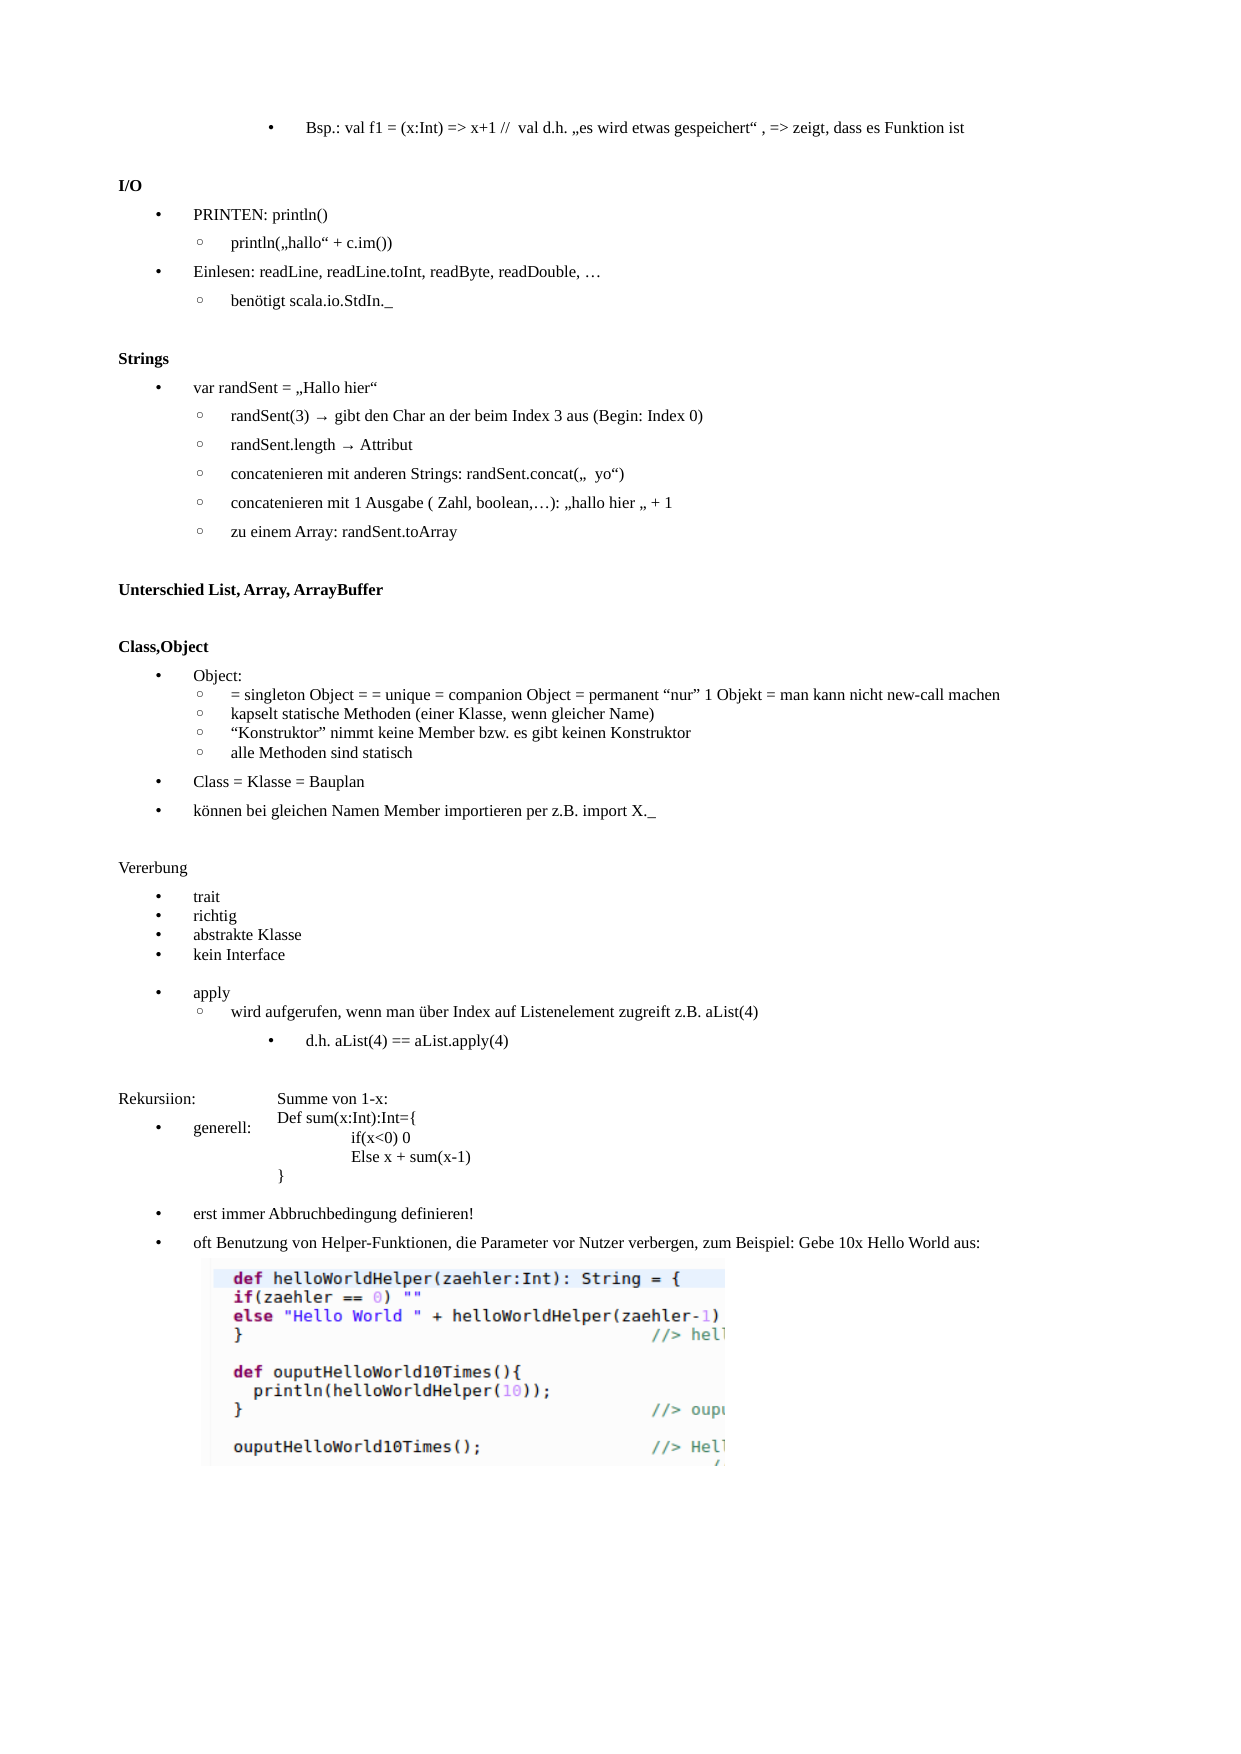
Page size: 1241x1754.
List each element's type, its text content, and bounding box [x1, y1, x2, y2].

list kein Interface [156, 944, 1122, 964]
text Unterschied List, Array, ArrayBuffer [118, 579, 1122, 598]
list alle Methoden sind statisch [193, 743, 1122, 762]
list println(„hallo“ + c.im()) [193, 233, 1122, 253]
list Object: [156, 666, 1122, 685]
list Class = Klasse = Bauplan [156, 771, 1122, 791]
list können bei gleichen Namen Member importieren per z.B. import X._ [156, 800, 1122, 819]
text Rekursiion: [118, 1089, 1122, 1108]
list d.h. aList(4) == aList.apply(4) [268, 1031, 1122, 1050]
list Bsp.: val f1 = (x:Int) => x+1 // val d.h. „es wird etwas gespeichert“ , => zeigt, dass es Funktion ist [268, 118, 1122, 137]
list Einlesen: readLine, readLine.toInt, readByte, readDouble, … [156, 262, 1122, 281]
text Strings [118, 349, 1122, 368]
text I/O [118, 176, 1122, 195]
text Vererbung [118, 858, 1122, 877]
list randSent.length → Attribut [193, 435, 1122, 454]
list “Konstruktor” nimmt keine Member bzw. es gibt keinen Konstruktor [193, 723, 1122, 743]
list kapselt statische Methoden (einer Klasse, wenn gleicher Name) [193, 704, 1122, 723]
text Class,Object [118, 637, 1122, 656]
list var randSent = „Hallo hier“ [156, 377, 1122, 397]
list oft Benutzung von Helper-Funktionen, die Parameter vor Nutzer verbergen, zum Beispiel: Gebe 10x Hello World aus: [156, 1233, 1122, 1252]
list concatenieren mit 1 Ausgabe ( Zahl, boolean,…): „hallo hier „ + 1 [193, 493, 1122, 512]
list randSent(3) → gibt den Char an der beim Index 3 aus (Begin: Index 0) [193, 406, 1122, 426]
picture [200, 1258, 725, 1466]
list trait [156, 887, 1122, 906]
list concatenieren mit anderen Strings: randSent.concat(„ yo“) [193, 464, 1122, 483]
list apply [156, 983, 1122, 1002]
list abstrakte Klasse [156, 925, 1122, 944]
list benötigt scala.io.StdIn._ [193, 291, 1122, 310]
list richtig [156, 906, 1122, 925]
list generell: [156, 1117, 1122, 1137]
list wird aufgerufen, wenn man über Index auf Listenelement zugreift z.B. aList(4) [193, 1002, 1122, 1021]
list PRINTEN: println() [156, 204, 1122, 224]
list erst immer Abbruchbedingung definieren! [156, 1204, 1122, 1223]
list = singleton Object = = unique = companion Object = permanent “nur” 1 Objekt = man kann nicht new-call machen [193, 685, 1122, 704]
list zu einem Array: randSent.toArray [193, 522, 1122, 541]
